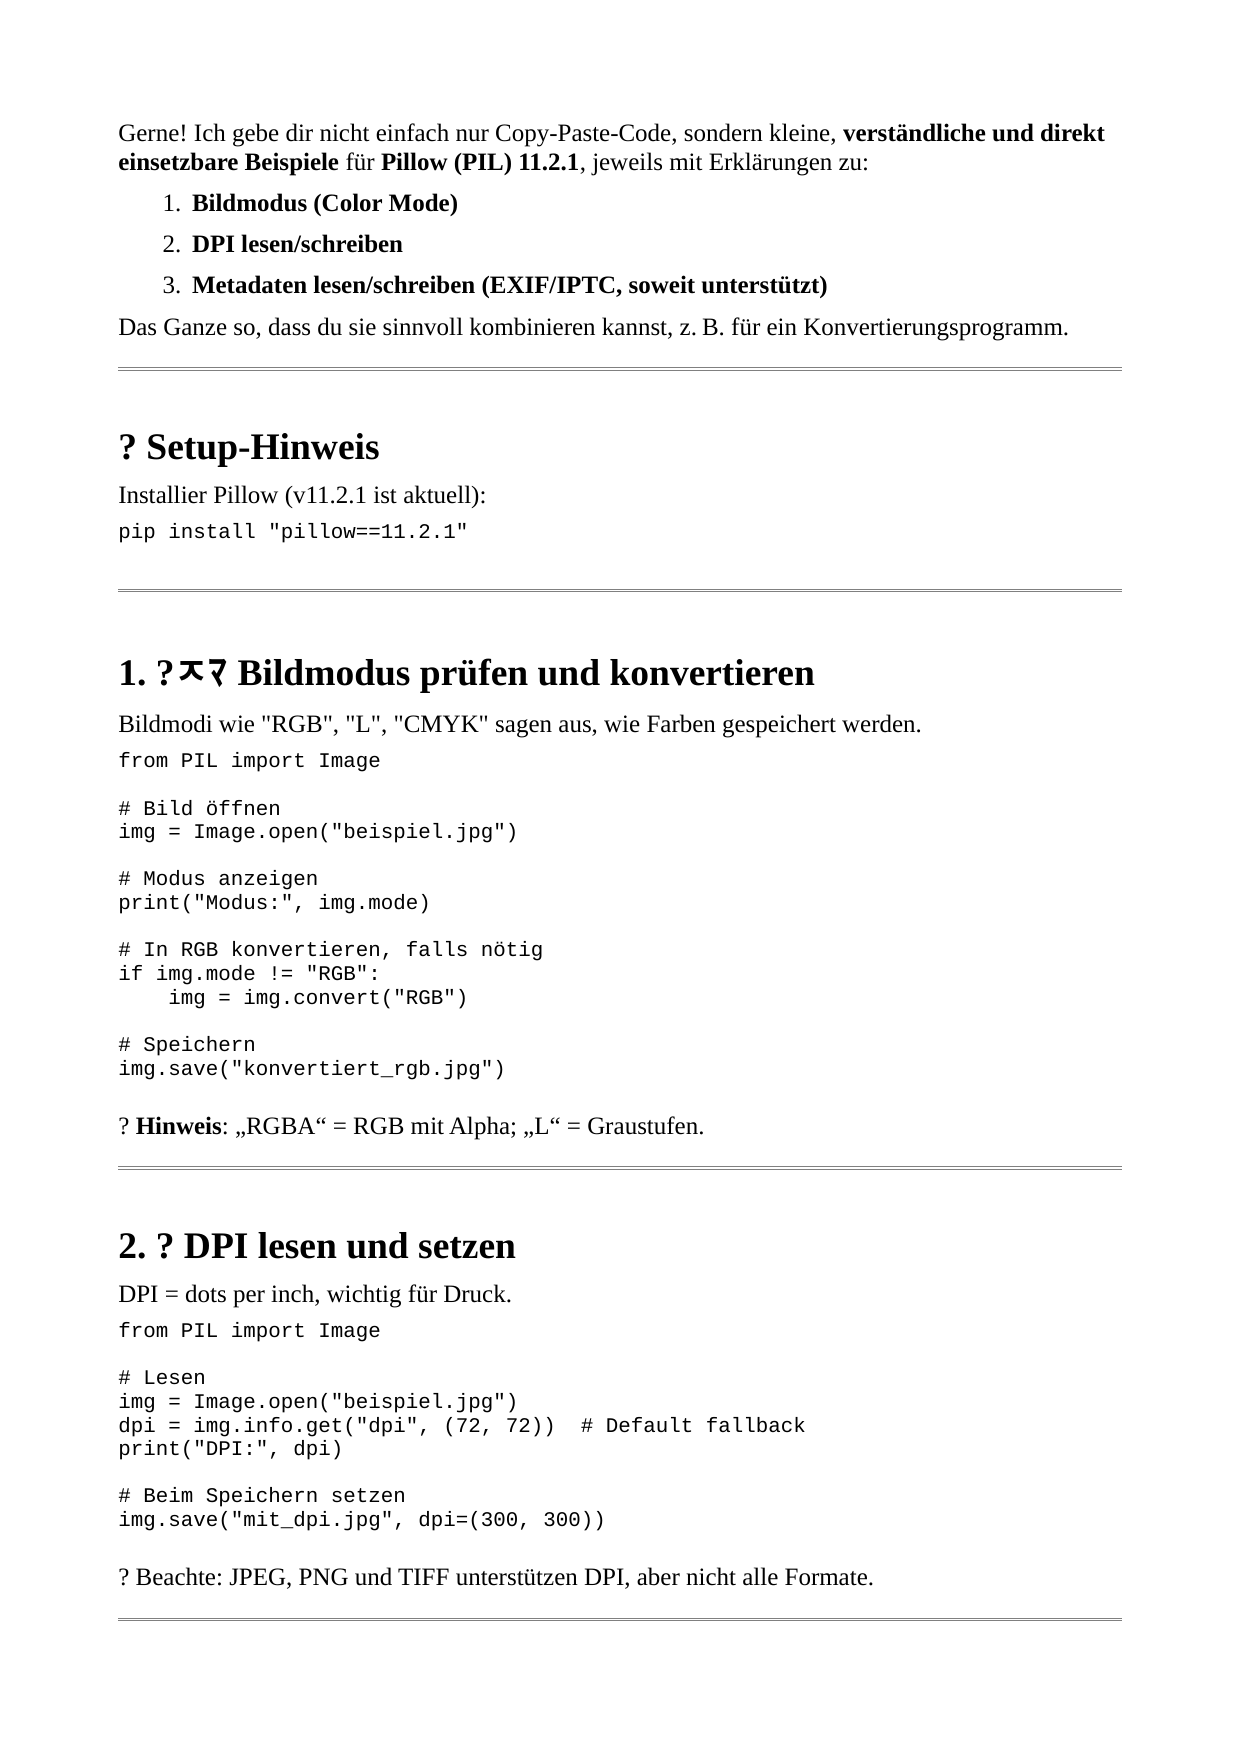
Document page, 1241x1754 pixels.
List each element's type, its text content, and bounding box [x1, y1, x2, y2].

text DPI = dots per inch, wichtig für Druck. [118, 1279, 1122, 1307]
list DPI lesen/schreiben [162, 229, 1122, 258]
text # Speichern [118, 1034, 1122, 1058]
text # Modus anzeigen [118, 868, 1122, 892]
text ? Hinweis: „RGBA“ = RGB mit Alpha; „L“ = Graustufen. [118, 1111, 1122, 1139]
text # Beim Speichern setzen [118, 1486, 1122, 1509]
text # Lesen [118, 1367, 1122, 1391]
text from PIL import Image [118, 750, 1122, 774]
text Installier Pillow (v11.2.1 ist aktuell): [118, 480, 1122, 509]
text Bildmodi wie "RGB", "L", "CMYK" sagen aus, wie Farben gespeichert werden. [118, 709, 1122, 738]
text from PIL import Image [118, 1320, 1122, 1344]
text print("DPI:", dpi) [118, 1438, 1122, 1462]
text dpi = img.info.get("dpi", (72, 72)) # Default fallback [118, 1414, 1122, 1438]
subtitle 1. ?￯ﾸﾏ Bildmodus prüfen und konvertieren [118, 645, 1122, 696]
text if img.mode != "RGB": [118, 963, 1122, 987]
text img.save("mit_dpi.jpg", dpi=(300, 300)) [118, 1509, 1122, 1533]
text img = Image.open("beispiel.jpg") [118, 1391, 1122, 1414]
text print("Modus:", img.mode) [118, 892, 1122, 916]
text Gerne! Ich gebe dir nicht einfach nur Copy-Paste-Code, sondern kleine, verständliche und direkt einsetzbare Beispiele für Pillow (PIL) 11.2.1, jeweils mit Erklärungen zu: [118, 118, 1122, 176]
text # In RGB konvertieren, falls nötig [118, 939, 1122, 963]
text Das Ganze so, dass du sie sinnvoll kombinieren kannst, z. B. für ein Konvertierungsprogramm. [118, 312, 1122, 341]
text img = img.convert("RGB") [118, 987, 1122, 1010]
text ? Beachte: JPEG, PNG und TIFF unterstützen DPI, aber nicht alle Formate. [118, 1562, 1122, 1591]
list Bildmodus (Color Mode) [162, 188, 1122, 217]
text # Bild öffnen [118, 797, 1122, 821]
text pip install "pillow==11.2.1" [118, 521, 1122, 545]
subtitle ? Setup-Hinweis [118, 424, 1122, 467]
text img = Image.open("beispiel.jpg") [118, 821, 1122, 845]
subtitle 2. ? DPI lesen und setzen [118, 1223, 1122, 1266]
text img.save("konvertiert_rgb.jpg") [118, 1058, 1122, 1081]
list Metadaten lesen/schreiben (EXIF/IPTC, soweit unterstützt) [162, 271, 1122, 299]
